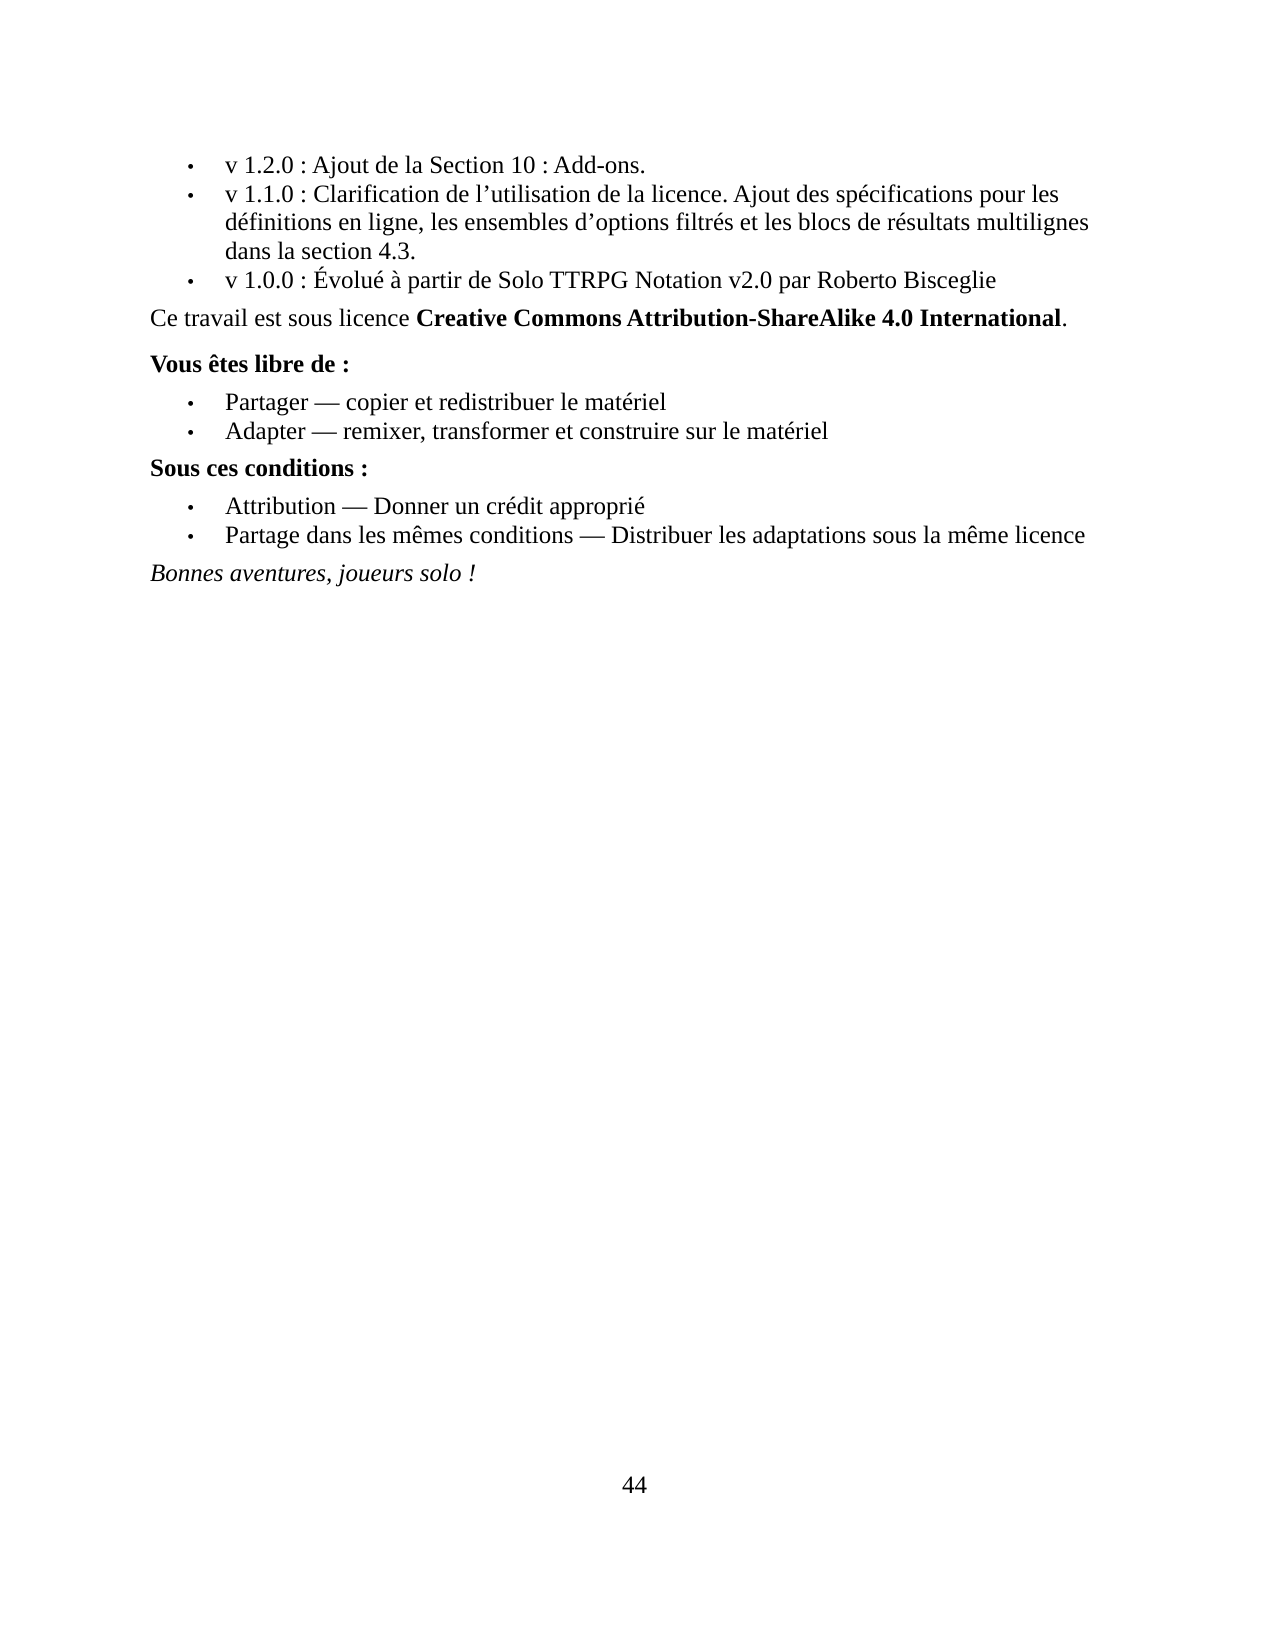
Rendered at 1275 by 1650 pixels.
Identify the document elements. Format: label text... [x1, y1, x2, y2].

list Adapter — remixer, transformer et construire sur le matériel [187, 416, 1125, 444]
list v 1.2.0 : Ajout de la Section 10 : Add-ons. [187, 150, 1125, 179]
text Ce travail est sous licence Creative Commons Attribution-ShareAlike 4.0 International. [150, 303, 1125, 331]
list Attribution — Donner un crédit approprié [187, 491, 1125, 520]
text Sous ces conditions : [150, 453, 1125, 482]
text Vous êtes libre de : [150, 349, 1125, 378]
list v 1.1.0 : Clarification de l’utilisation de la licence. Ajout des spécifications pour les définitions en ligne, les ensembles d’options filtrés et les blocs de résultats multilignes dans la section 4.3. [187, 179, 1125, 265]
list Partage dans les mêmes conditions — Distribuer les adaptations sous la même licence [187, 520, 1125, 549]
text Bonnes aventures, joueurs solo ! [150, 558, 1125, 586]
list Partager — copier et redistribuer le matériel [187, 387, 1125, 416]
list v 1.0.0 : Évolué à partir de Solo TTRPG Notation v2.0 par Roberto Bisceglie [187, 265, 1125, 294]
